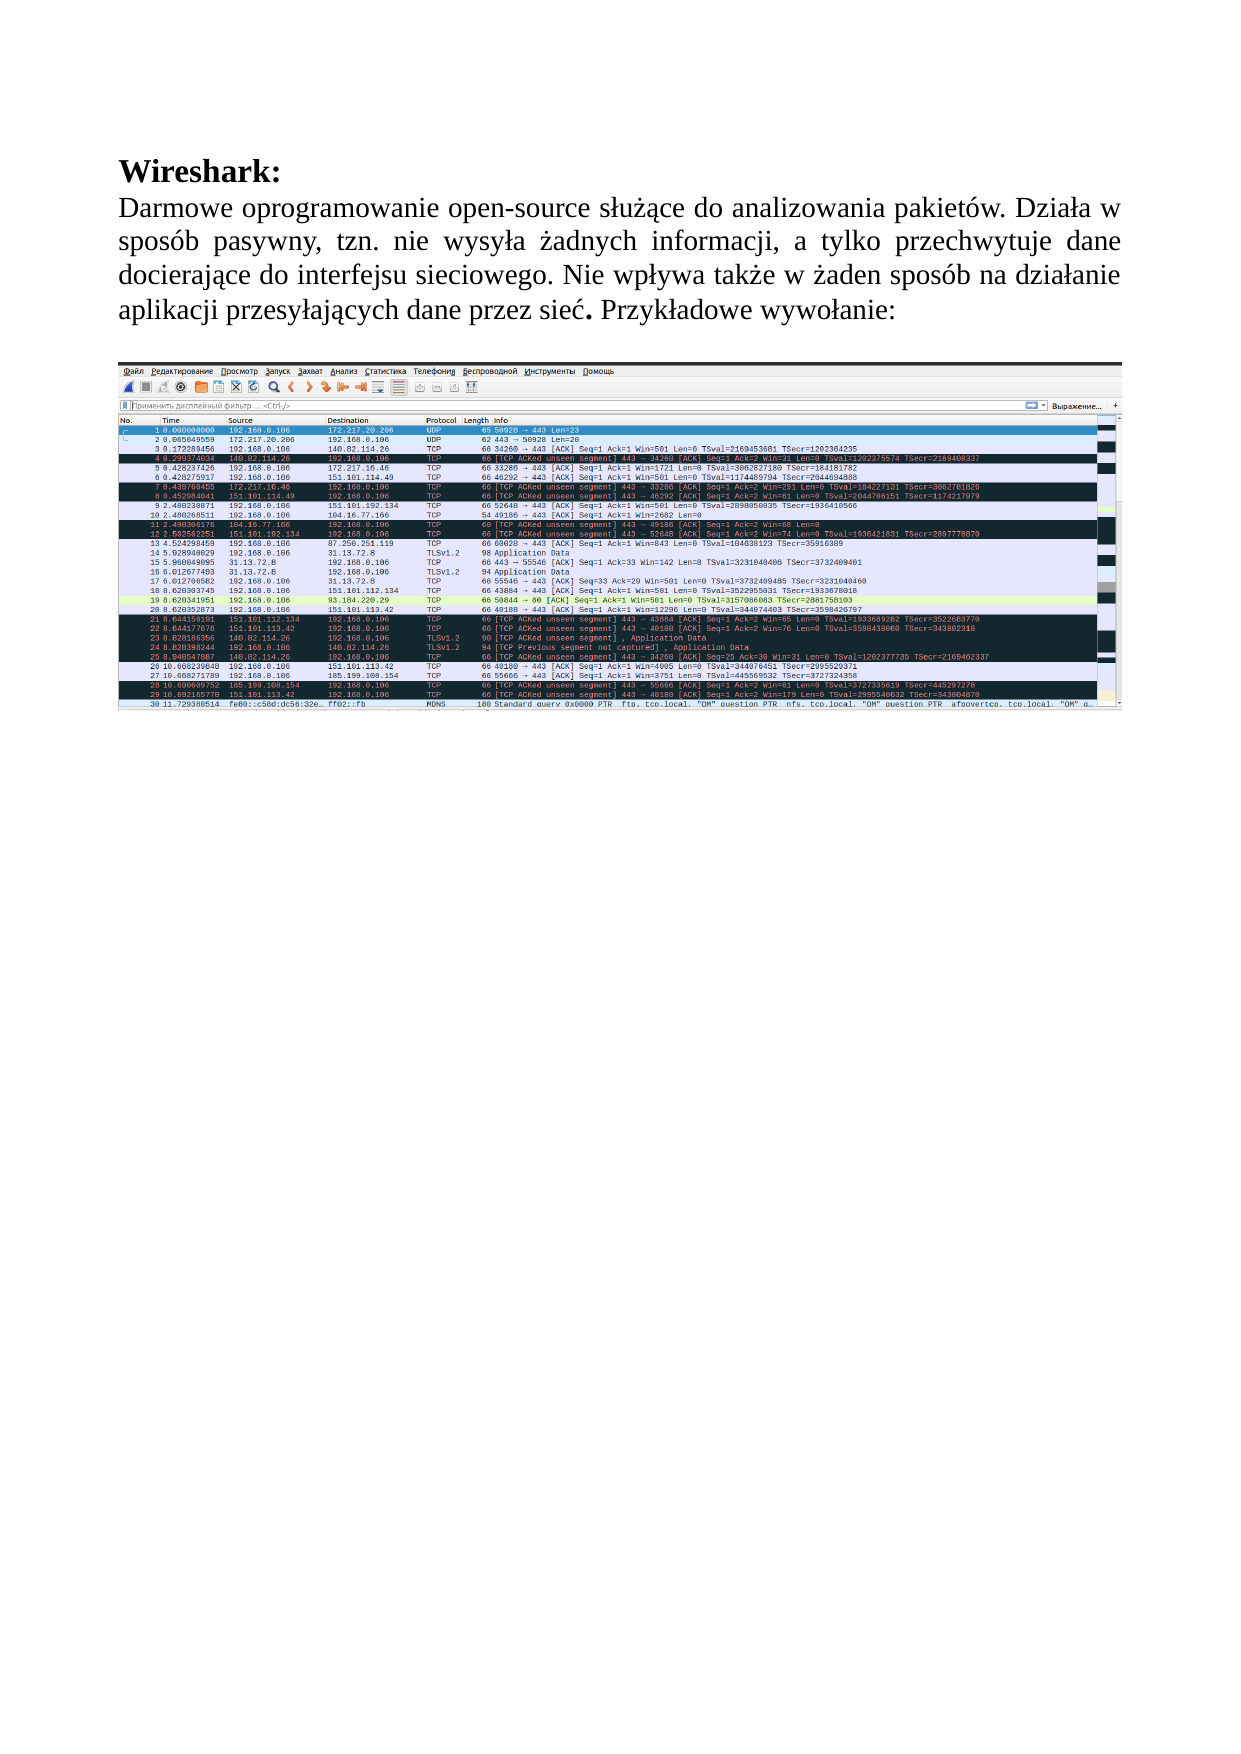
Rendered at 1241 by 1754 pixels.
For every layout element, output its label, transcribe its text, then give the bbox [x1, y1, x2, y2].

text Darmowe oprogramowanie open-source służące do analizowania pakietów. Działa w sposób pasywny, tzn. nie wysyła żadnych informacji, a tylko przechwytuje dane docierające do interfejsu sieciowego. Nie wpływa także w żaden sposób na działanie aplikacji przesyłających dane przez sieć. Przykładowe wywołanie: [118, 190, 1122, 327]
text Wireshark: [118, 152, 1122, 190]
picture [118, 362, 1123, 711]
